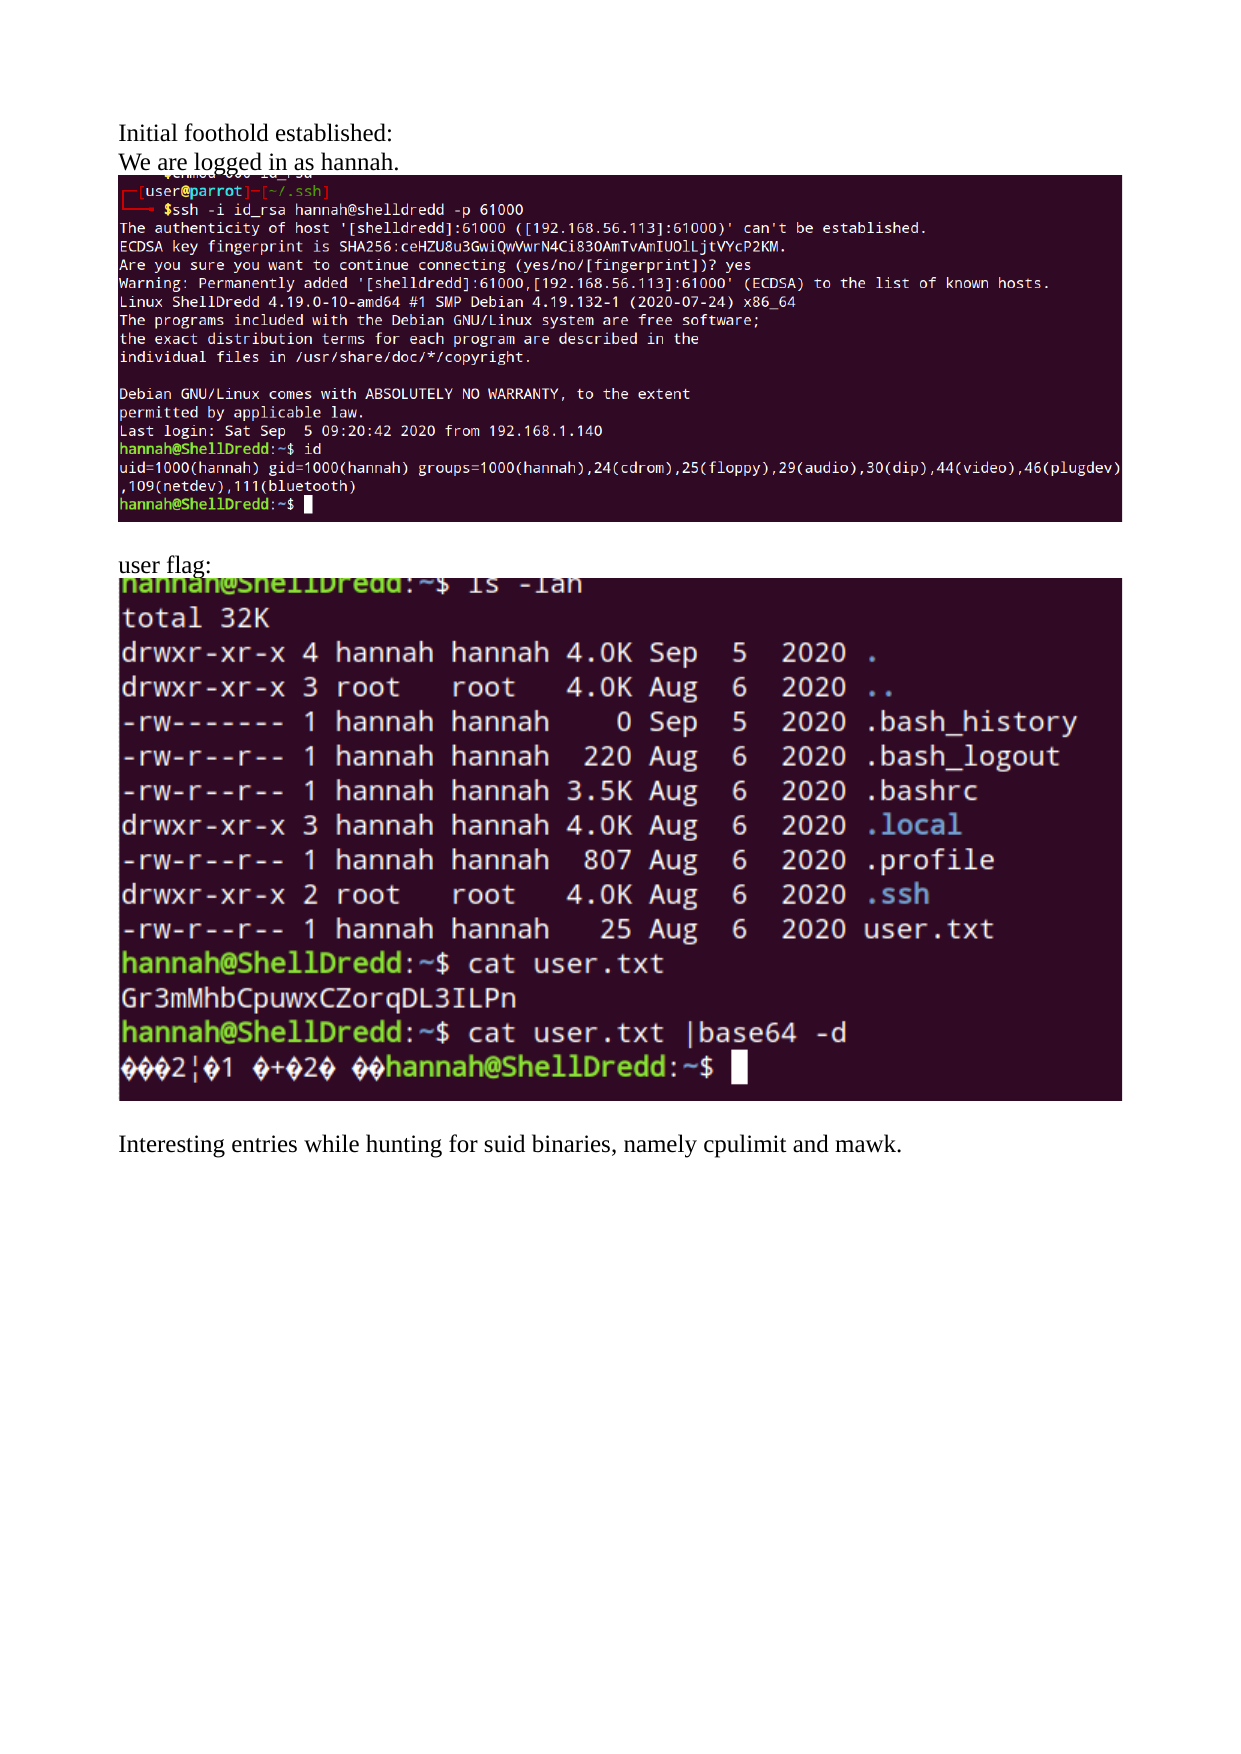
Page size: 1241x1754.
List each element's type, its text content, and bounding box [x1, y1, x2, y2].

text We are logged in as hannah. [118, 147, 1122, 175]
text user flag: [118, 550, 1122, 578]
picture [118, 578, 1123, 1101]
picture [118, 175, 1123, 522]
text Interesting entries while hunting for suid binaries, namely cpulimit and mawk. [118, 1129, 1122, 1158]
text Initial foothold established: [118, 118, 1122, 147]
